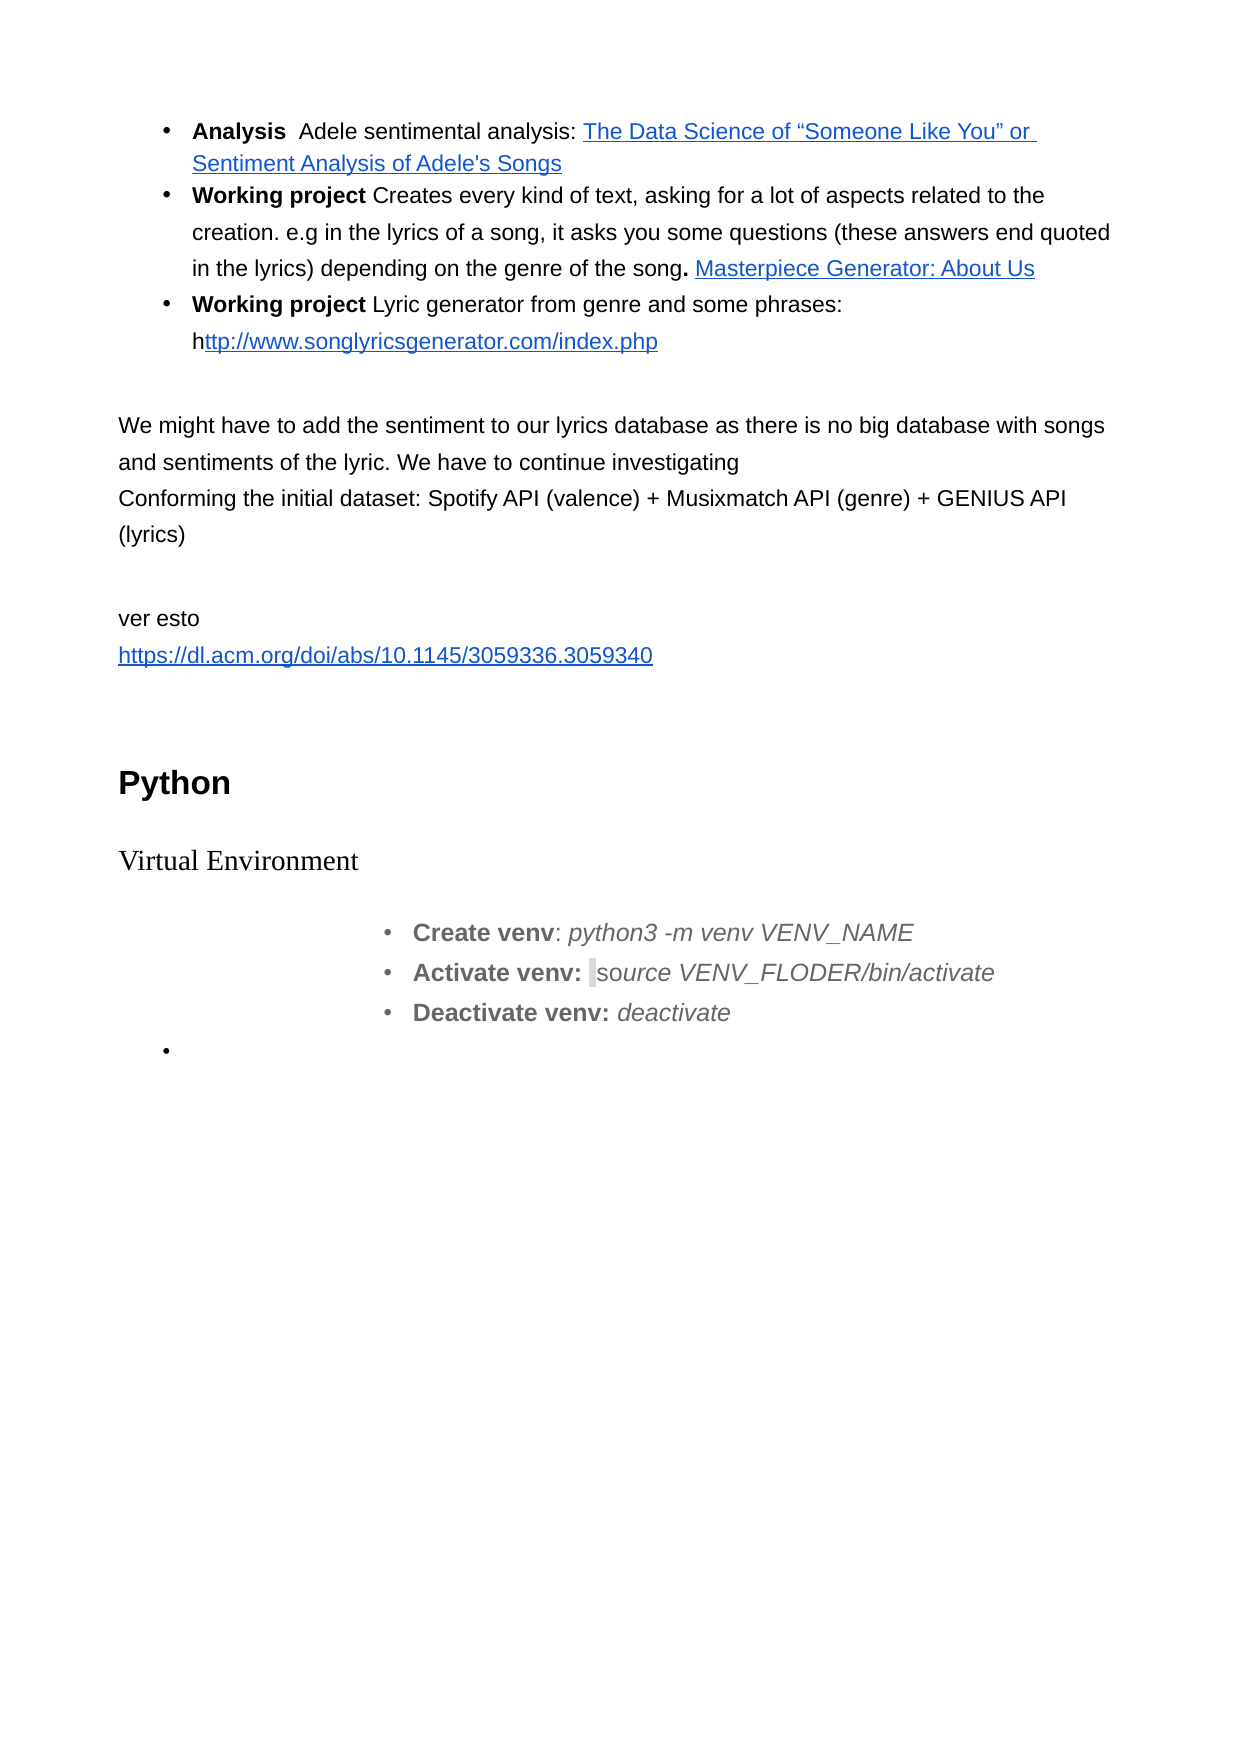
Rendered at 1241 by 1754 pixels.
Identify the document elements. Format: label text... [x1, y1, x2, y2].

subtitle Create venv: python3 -m venv VENV_NAME [383, 918, 1122, 947]
list Working project Creates every kind of text, asking for a lot of aspects related to the creation. e.g in the lyrics of a song, it asks you some questions (these answers end quoted in the lyrics) depending on the genre of the song. Masterpiece Generator: About Us [162, 182, 1122, 281]
subtitle Deactivate venv: deactivate [383, 998, 1122, 1027]
text ver esto [118, 605, 1122, 632]
subtitle Virtual Environment [118, 843, 1122, 877]
text Conforming the initial dataset: Spotify API (valence) + Musixmatch API (genre) + GENIUS API (lyrics) [118, 485, 1122, 548]
list Analysis Adele sentimental analysis: The Data Science of “Someone Like You” or Sentiment Analysis of Adele's Songs [162, 118, 1122, 177]
subtitle Activate venv: source VENV_FLODER/bin/activate [383, 958, 1122, 987]
text We might have to add the sentiment to our lyrics database as there is no big database with songs and sentiments of the lyric. We have to continue investigating [118, 412, 1122, 475]
subtitle Python [118, 763, 1122, 801]
text https://dl.acm.org/doi/abs/10.1145/3059336.3059340 [118, 642, 1122, 668]
list Working project Lyric generator from genre and some phrases: http://www.songlyricsgenerator.com/index.php [162, 291, 1122, 354]
